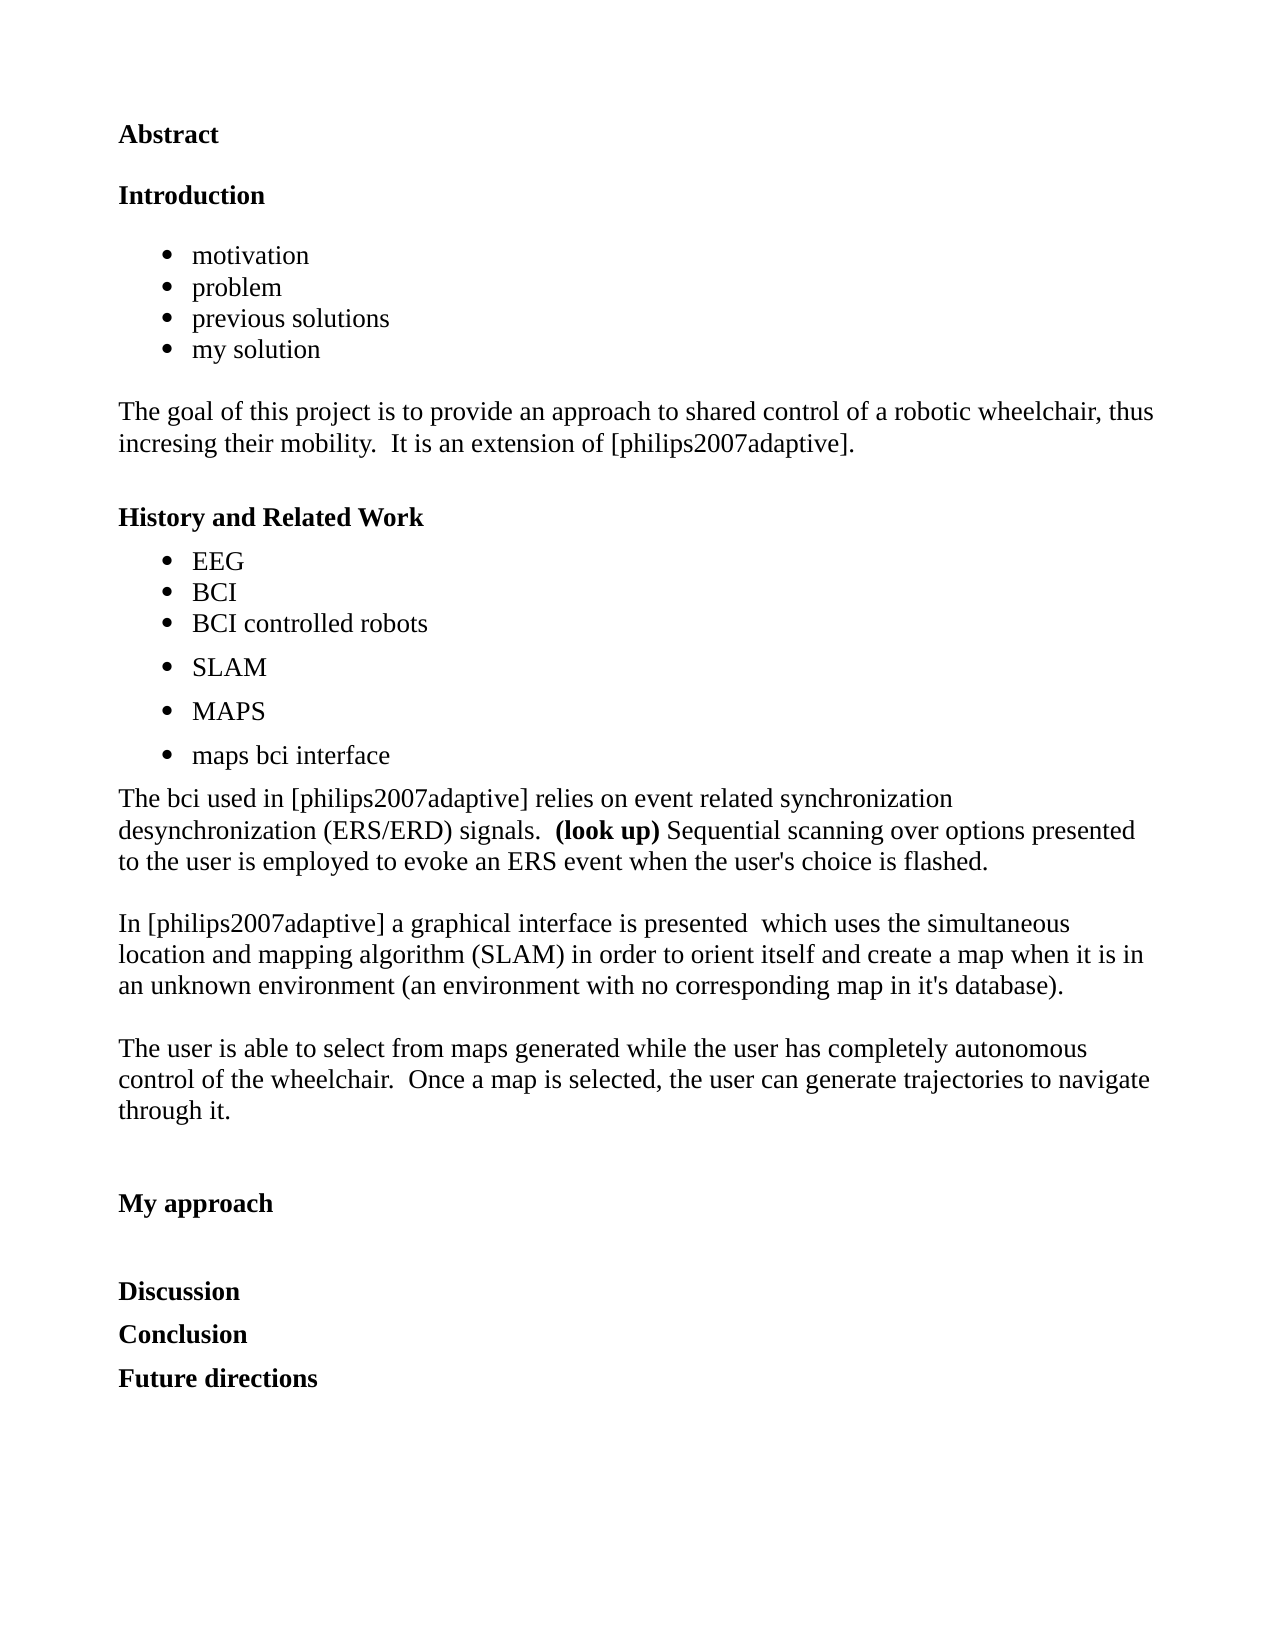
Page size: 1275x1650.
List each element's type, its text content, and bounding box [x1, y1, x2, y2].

list In [philips2007adaptive] a graphical interface is presented which uses the simultaneous location and mapping algorithm (SLAM) in order to orient itself and create a map when it is in an unknown environment (an environment with no corresponding map in it's database). [118, 907, 1157, 1001]
list my solution [162, 333, 1157, 364]
list The user is able to select from maps generated while the user has completely autonomous control of the wheelchair. Once a map is selected, the user can generate trajectories to navigate through it. [118, 1032, 1157, 1125]
text Introduction [118, 179, 1157, 210]
text Conclusion [118, 1318, 1157, 1349]
list MAPS [162, 695, 1157, 726]
text History and Related Work [118, 501, 1157, 533]
text The goal of this project is to provide an approach to shared control of a robotic wheelchair, thus incresing their mobility. It is an extension of [philips2007adaptive]. [118, 396, 1157, 458]
list BCI [162, 576, 1157, 608]
text Discussion [118, 1275, 1157, 1306]
text Abstract [118, 118, 1157, 149]
text My approach [118, 1187, 1157, 1219]
list BCI controlled robots [162, 608, 1157, 639]
list maps bci interface [162, 739, 1157, 770]
list motivation [162, 239, 1157, 271]
list SLAM [162, 651, 1157, 683]
list previous solutions [162, 302, 1157, 333]
list problem [162, 271, 1157, 302]
list The bci used in [philips2007adaptive] relies on event related synchronization desynchronization (ERS/ERD) signals. (look up) Sequential scanning over options presented to the user is employed to evoke an ERS event when the user's choice is flashed. [118, 783, 1157, 876]
list EEG [162, 545, 1157, 576]
text Future directions [118, 1362, 1157, 1393]
